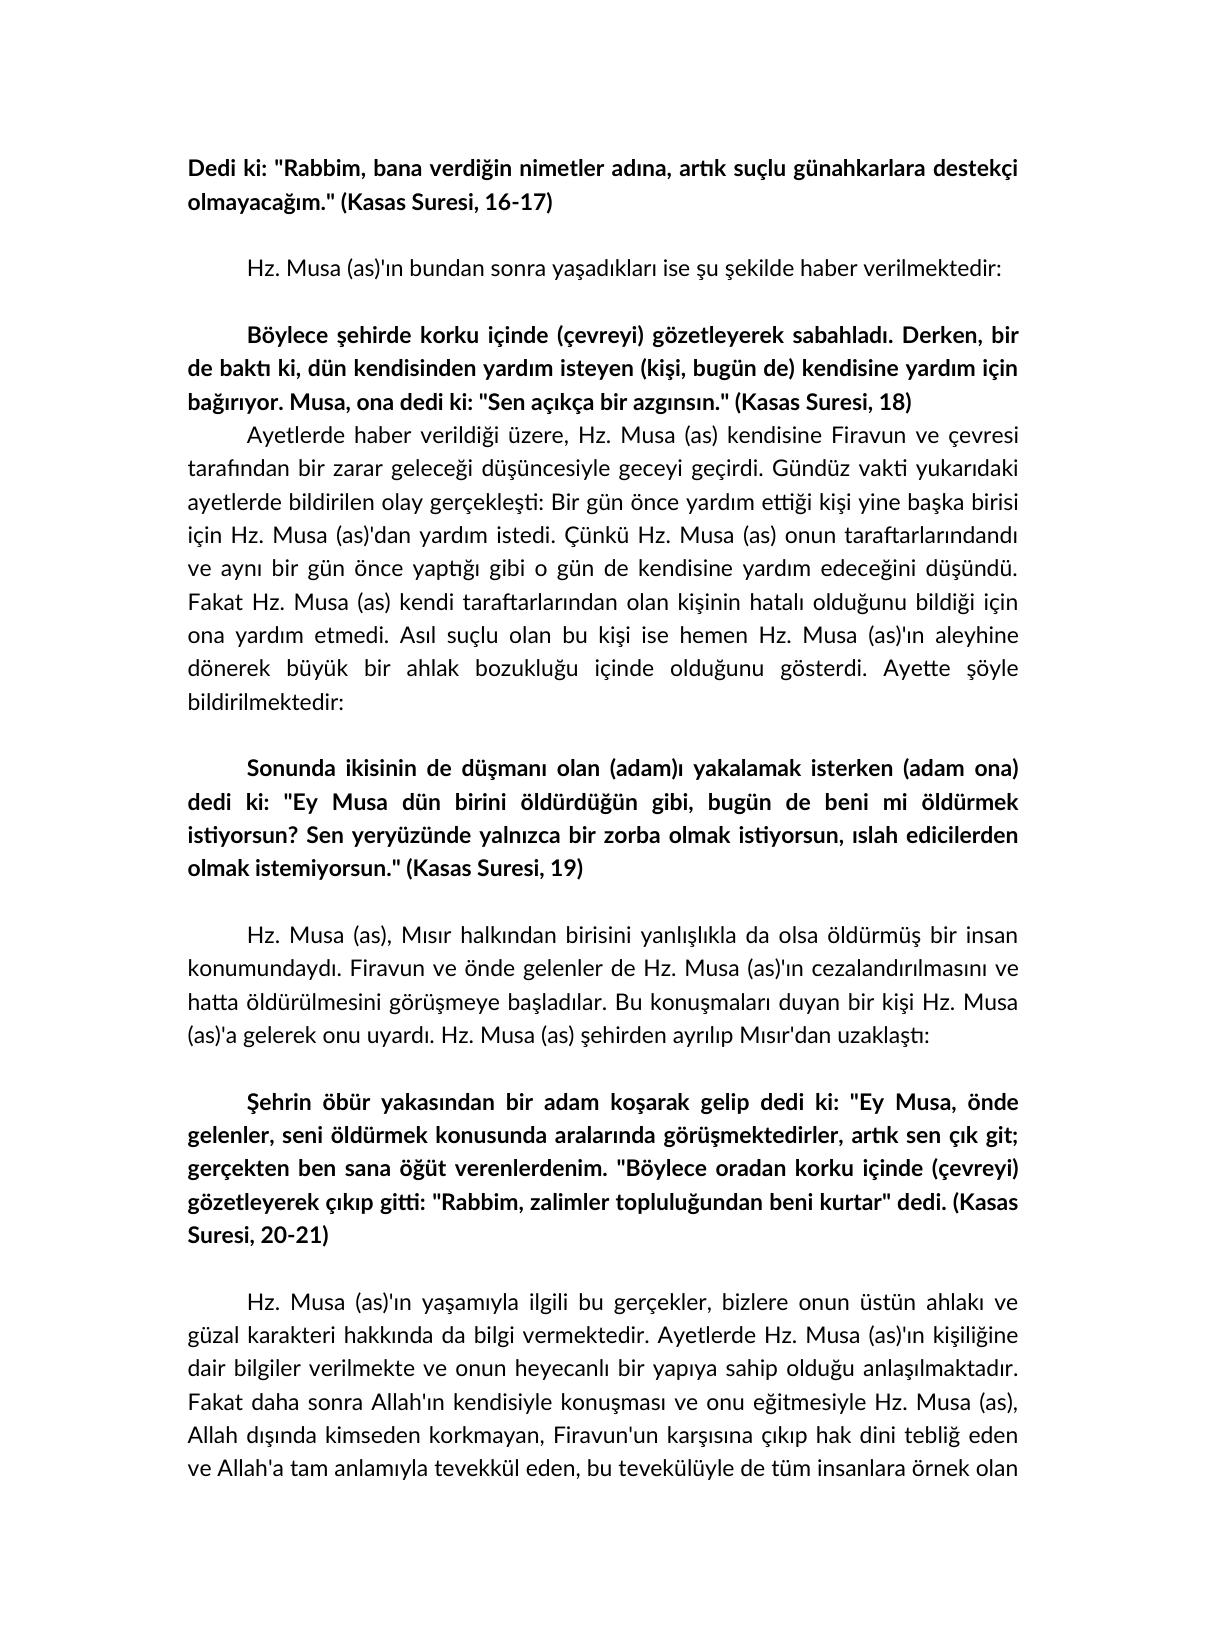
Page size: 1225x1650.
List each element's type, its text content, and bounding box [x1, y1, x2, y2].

text Hz. Musa (as), Mısır halkından birisini yanlışlıkla da olsa öldürmüş bir insan konumundaydı. Firavun ve önde gelenler de Hz. Musa (as)'ın cezalandırılmasını ve hatta öldürülmesini görüşmeye başladılar. Bu konuşmaları duyan bir kişi Hz. Musa (as)'a gelerek onu uyardı. Hz. Musa (as) şehirden ayrılıp Mısır'dan uzaklaştı: [187, 917, 1020, 1050]
text Hz. Musa (as)'ın yaşamıyla ilgili bu gerçekler, bizlere onun üstün ahlakı ve güzal karakteri hakkında da bilgi vermektedir. Ayetlerde Hz. Musa (as)'ın kişiliğine dair bilgiler verilmekte ve onun heyecanlı bir yapıya sahip olduğu anlaşılmaktadır. Fakat daha sonra Allah'ın kendisiyle konuşması ve onu eğitmesiyle Hz. Musa (as), Allah dışında kimseden korkmayan, Firavun'un karşısına çıkıp hak dini tebliğ eden ve Allah'a tam anlamıyla tevekkül eden, bu tevekülüyle de tüm insanlara örnek olan [187, 1283, 1020, 1483]
text Hz. Musa (as)'ın bundan sonra yaşadıkları ise şu şekilde haber verilmektedir: [187, 250, 1020, 283]
text Dedi ki: "Rabbim, bana verdiğin nimetler adına, artık suçlu günahkarlara destekçi olmayacağım." (Kasas Suresi, 16-17) [187, 150, 1020, 217]
text Şehrin öbür yakasından bir adam koşarak gelip dedi ki: "Ey Musa, önde gelenler, seni öldürmek konusunda aralarında görüşmektedirler, artık sen çık git; gerçekten ben sana öğüt verenlerdenim. "Böylece oradan korku içinde (çevreyi) gözetleyerek çıkıp gitti: "Rabbim, zalimler topluluğundan beni kurtar" dedi. (Kasas Suresi, 20-21) [187, 1083, 1020, 1250]
text Ayetlerde haber verildiği üzere, Hz. Musa (as) kendisine Firavun ve çevresi tarafından bir zarar geleceği düşüncesiyle geceyi geçirdi. Gündüz vakti yukarıdaki ayetlerde bildirilen olay gerçekleşti: Bir gün önce yardım ettiği kişi yine başka birisi için Hz. Musa (as)'dan yardım istedi. Çünkü Hz. Musa (as) onun taraftarlarındandı ve aynı bir gün önce yaptığı gibi o gün de kendisine yardım edeceğini düşündü. Fakat Hz. Musa (as) kendi taraftarlarından olan kişinin hatalı olduğunu bildiği için ona yardım etmedi. Asıl suçlu olan bu kişi ise hemen Hz. Musa (as)'ın aleyhine dönerek büyük bir ahlak bozukluğu içinde olduğunu gösterdi. Ayette şöyle bildirilmektedir: [187, 417, 1020, 717]
text Sonunda ikisinin de düşmanı olan (adam)ı yakalamak isterken (adam ona) dedi ki: "Ey Musa dün birini öldürdüğün gibi, bugün de beni mi öldürmek istiyorsun? Sen yeryüzünde yalnızca bir zorba olmak istiyorsun, ıslah edicilerden olmak istemiyorsun." (Kasas Suresi, 19) [187, 750, 1020, 883]
text Böylece şehirde korku içinde (çevreyi) gözetleyerek sabahladı. Derken, bir de baktı ki, dün kendisinden yardım isteyen (kişi, bugün de) kendisine yardım için bağırıyor. Musa, ona dedi ki: "Sen açıkça bir azgınsın." (Kasas Suresi, 18) [187, 317, 1020, 417]
